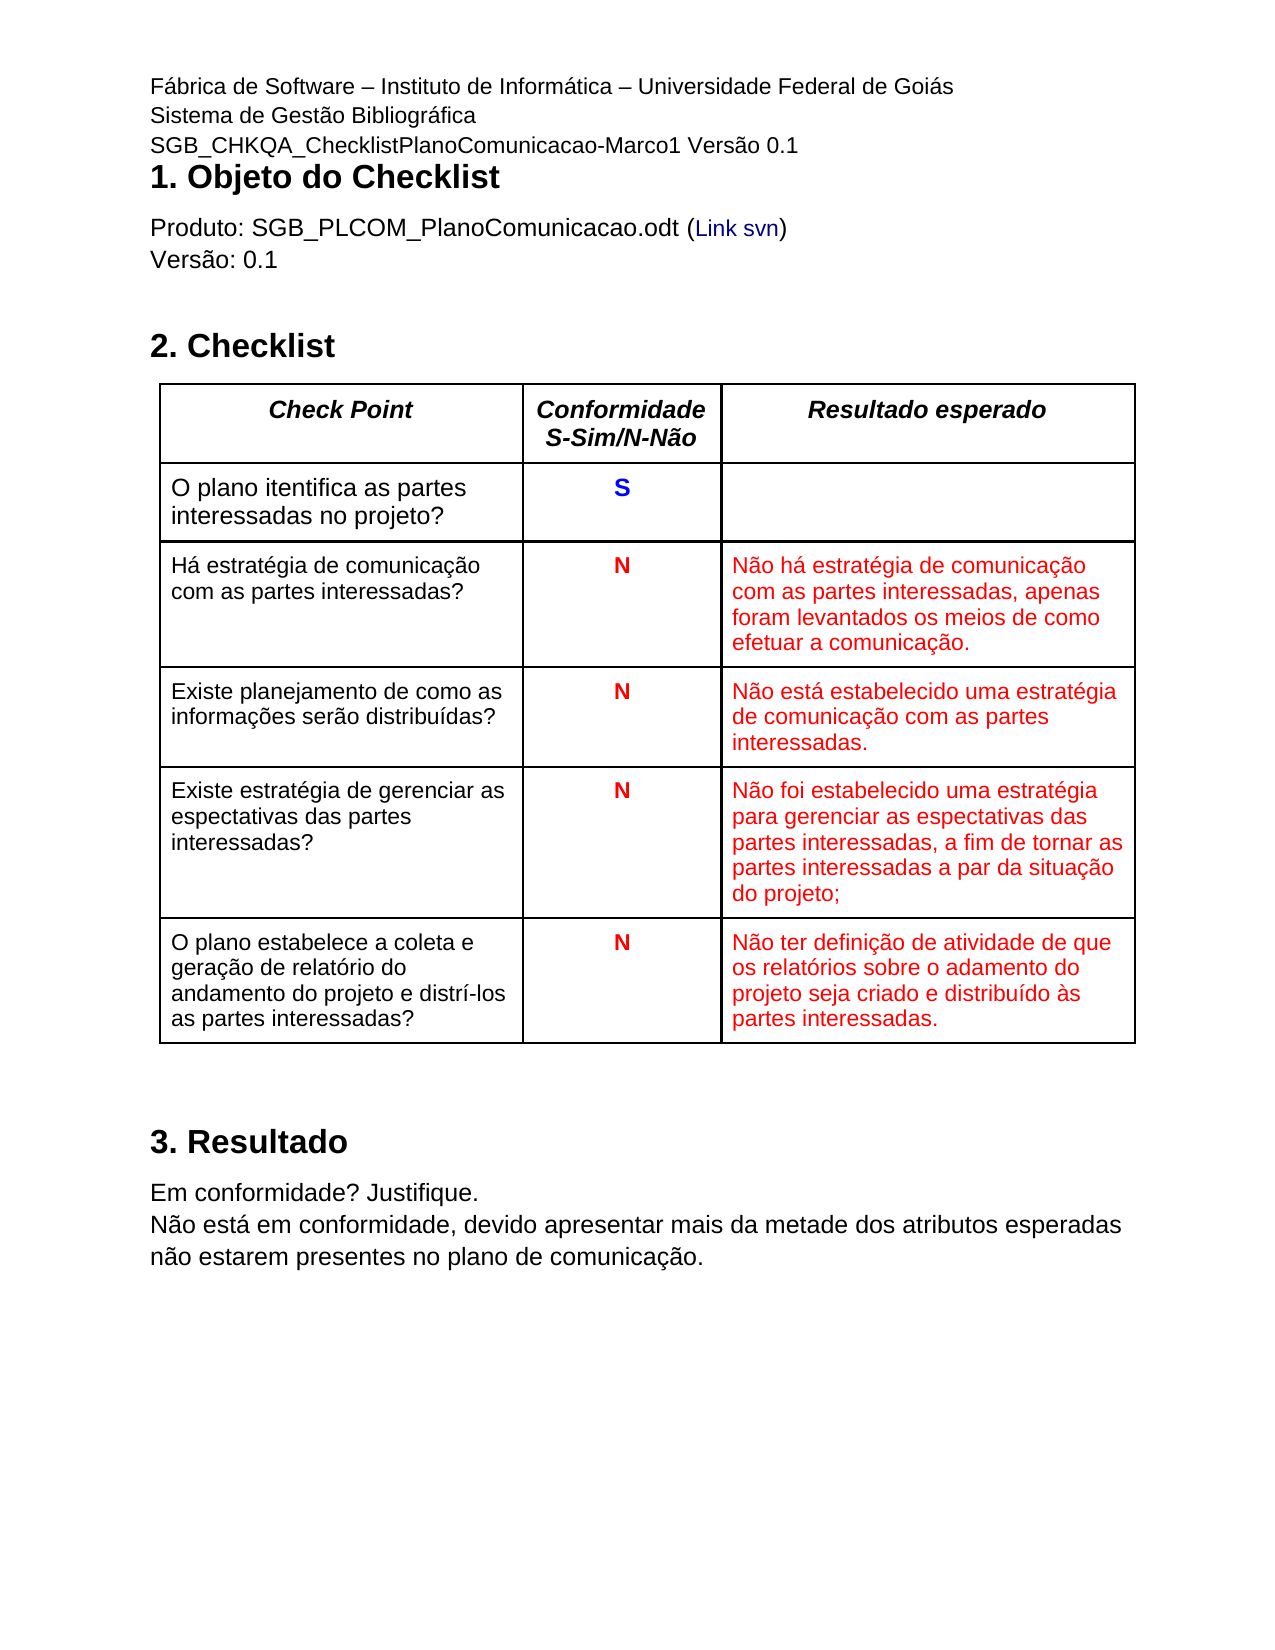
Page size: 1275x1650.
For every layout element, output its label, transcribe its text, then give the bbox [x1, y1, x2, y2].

table_cell N [524, 543, 720, 666]
table_cell Existe estratégia de gerenciar as espectativas das partes interessadas? [161, 768, 522, 917]
table_cell Não há estratégia de comunicação com as partes interessadas, apenas foram levantados os meios de como efetuar a comunicação. [723, 543, 1134, 666]
table_cell Não está estabelecido uma estratégia de comunicação com as partes interessadas. [723, 668, 1134, 766]
table_cell O plano estabelece a coleta e geração de relatório do andamento do projeto e distrí-los as partes interessadas? [161, 919, 522, 1042]
text Produto: SGB_PLCOM_PlanoComunicacao.odt (Link svn) [150, 213, 1125, 241]
text Versão: 0.1 [150, 246, 1125, 273]
subtitle 2. Checklist [150, 328, 1125, 365]
table_cell O plano itentifica as partes interessadas no projeto? [161, 464, 522, 540]
table_header Resultado esperado [723, 385, 1134, 462]
subtitle 1. Objeto do Checklist [150, 158, 1125, 195]
table_cell Não foi estabelecido uma estratégia para gerenciar as espectativas das partes interessadas, a fim de tornar as partes interessadas a par da situação do projeto; [723, 768, 1134, 917]
table_cell Não ter definição de atividade de que os relatórios sobre o adamento do projeto seja criado e distribuído às partes interessadas. [723, 919, 1134, 1042]
text Em conformidade? Justifique. [150, 1179, 1125, 1207]
table_cell N [524, 768, 720, 917]
table_cell N [524, 668, 720, 766]
table_cell [723, 464, 1134, 540]
table_cell S [524, 464, 720, 540]
table_cell Existe planejamento de como as informações serão distribuídas? [161, 668, 522, 766]
table_header Conformidade S-Sim/N-Não [524, 385, 720, 462]
text Não está em conformidade, devido apresentar mais da metade dos atributos esperadas não estarem presentes no plano de comunicação. [150, 1211, 1125, 1271]
table_header Check Point [161, 385, 522, 462]
subtitle 3. Resultado [150, 1123, 1125, 1161]
table_cell N [524, 919, 720, 1042]
table_cell Há estratégia de comunicação com as partes interessadas? [161, 543, 522, 666]
